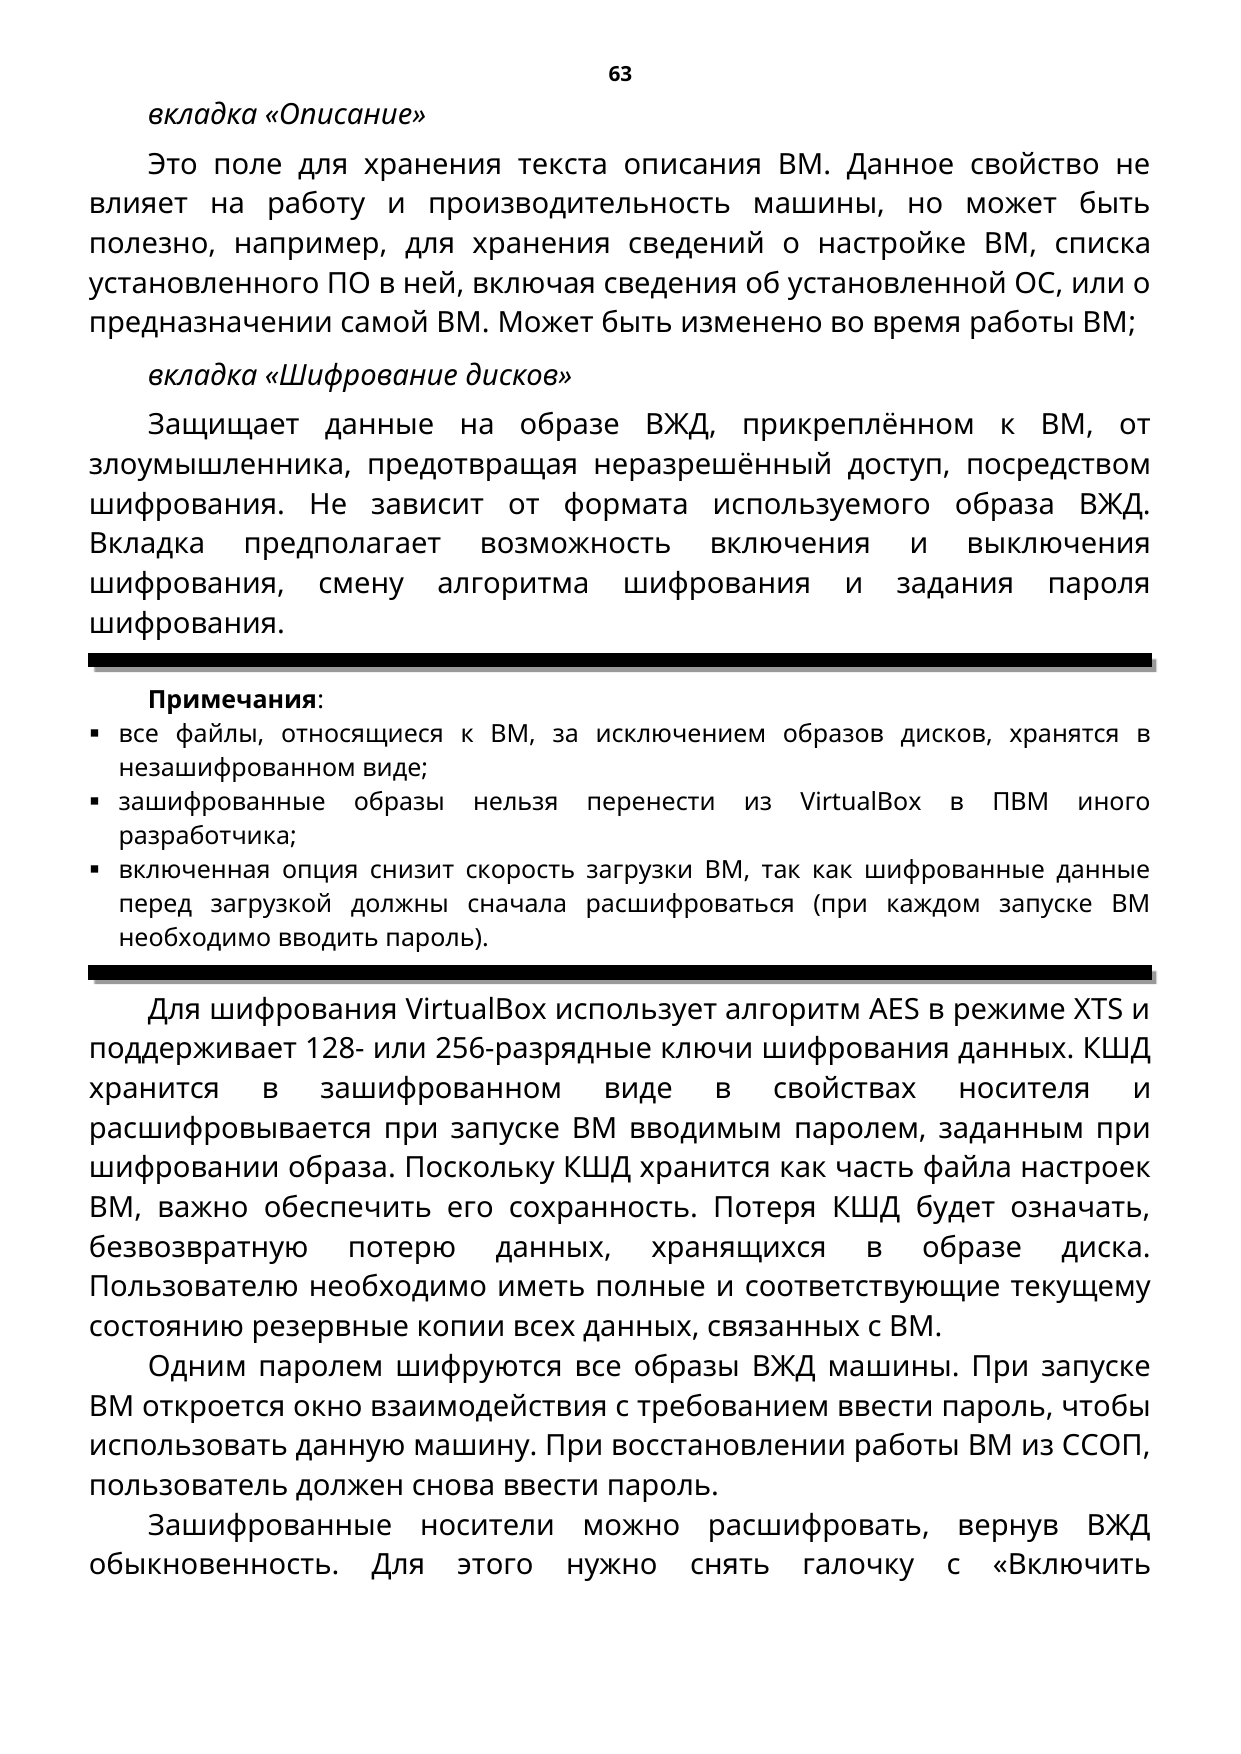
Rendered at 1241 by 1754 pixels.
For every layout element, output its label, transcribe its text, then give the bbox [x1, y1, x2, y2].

text Для шифрования VirtualBox использует алгоритм AES в режиме XTS и поддерживает 128- или 256-разрядные ключи шифрования данных. КШД хранится в зашифрованном виде в свойствах носителя и расшифровывается при запуске ВМ вводимым паролем, заданным при шифровании образа. Поскольку КШД хранится как часть файла настроек ВМ, важно обеспечить его сохранность. Потеря КШД будет означать, безвозвратную потерю данных, хранящихся в образе диска. Пользователю необходимо иметь полные и соответствующие текущему состоянию резервные копии всех данных, связанных с ВМ. [89, 988, 1152, 1345]
list зашифрованные образы нельзя перенести из VirtualBox в ПВМ иного разработчика; [89, 783, 1152, 852]
text Зашифрованные носители можно расшифровать, вернув ВЖД обыкновенность. Для этого нужно снять галочку с «Включить [89, 1504, 1152, 1583]
text Защищает данные на образе ВЖД, прикреплённом к ВМ, от злоумышленника, предотвращая неразрешённый доступ, посредством шифрования. Не зависит от формата используемого образа ВЖД. Вкладка предполагает возможность включения и выключения шифрования, смену алгоритма шифрования и задания пароля шифрования. [89, 403, 1152, 642]
subtitle вкладка «Шифрование дисков» [89, 354, 1152, 394]
text Это поле для хранения текста описания ВМ. Данное свойство не влияет на работу и производительность машины, но может быть полезно, например, для хранения сведений о настройке ВМ, списка установленного ПО в ней, включая сведения об установленной ОС, или о предназначении самой ВМ. Может быть изменено во время работы ВМ; [89, 143, 1152, 341]
list включенная опция снизит скорость загрузки ВМ, так как шифрованные данные перед загрузкой должны сначала расшифроваться (при каждом запуске ВМ необходимо вводить пароль). [89, 852, 1152, 954]
text Примечания: [89, 681, 1152, 715]
text Одним паролем шифруются все образы ВЖД машины. При запуске ВМ откроется окно взаимодействия с требованием ввести пароль, чтобы использовать данную машину. При восстановлении работы ВМ из ССОП, пользователь должен снова ввести пароль. [89, 1345, 1152, 1504]
list все файлы, относящиеся к ВМ, за исключением образов дисков, хранятся в незашифрованном виде; [89, 715, 1152, 783]
subtitle вкладка «Описание» [89, 93, 1152, 133]
